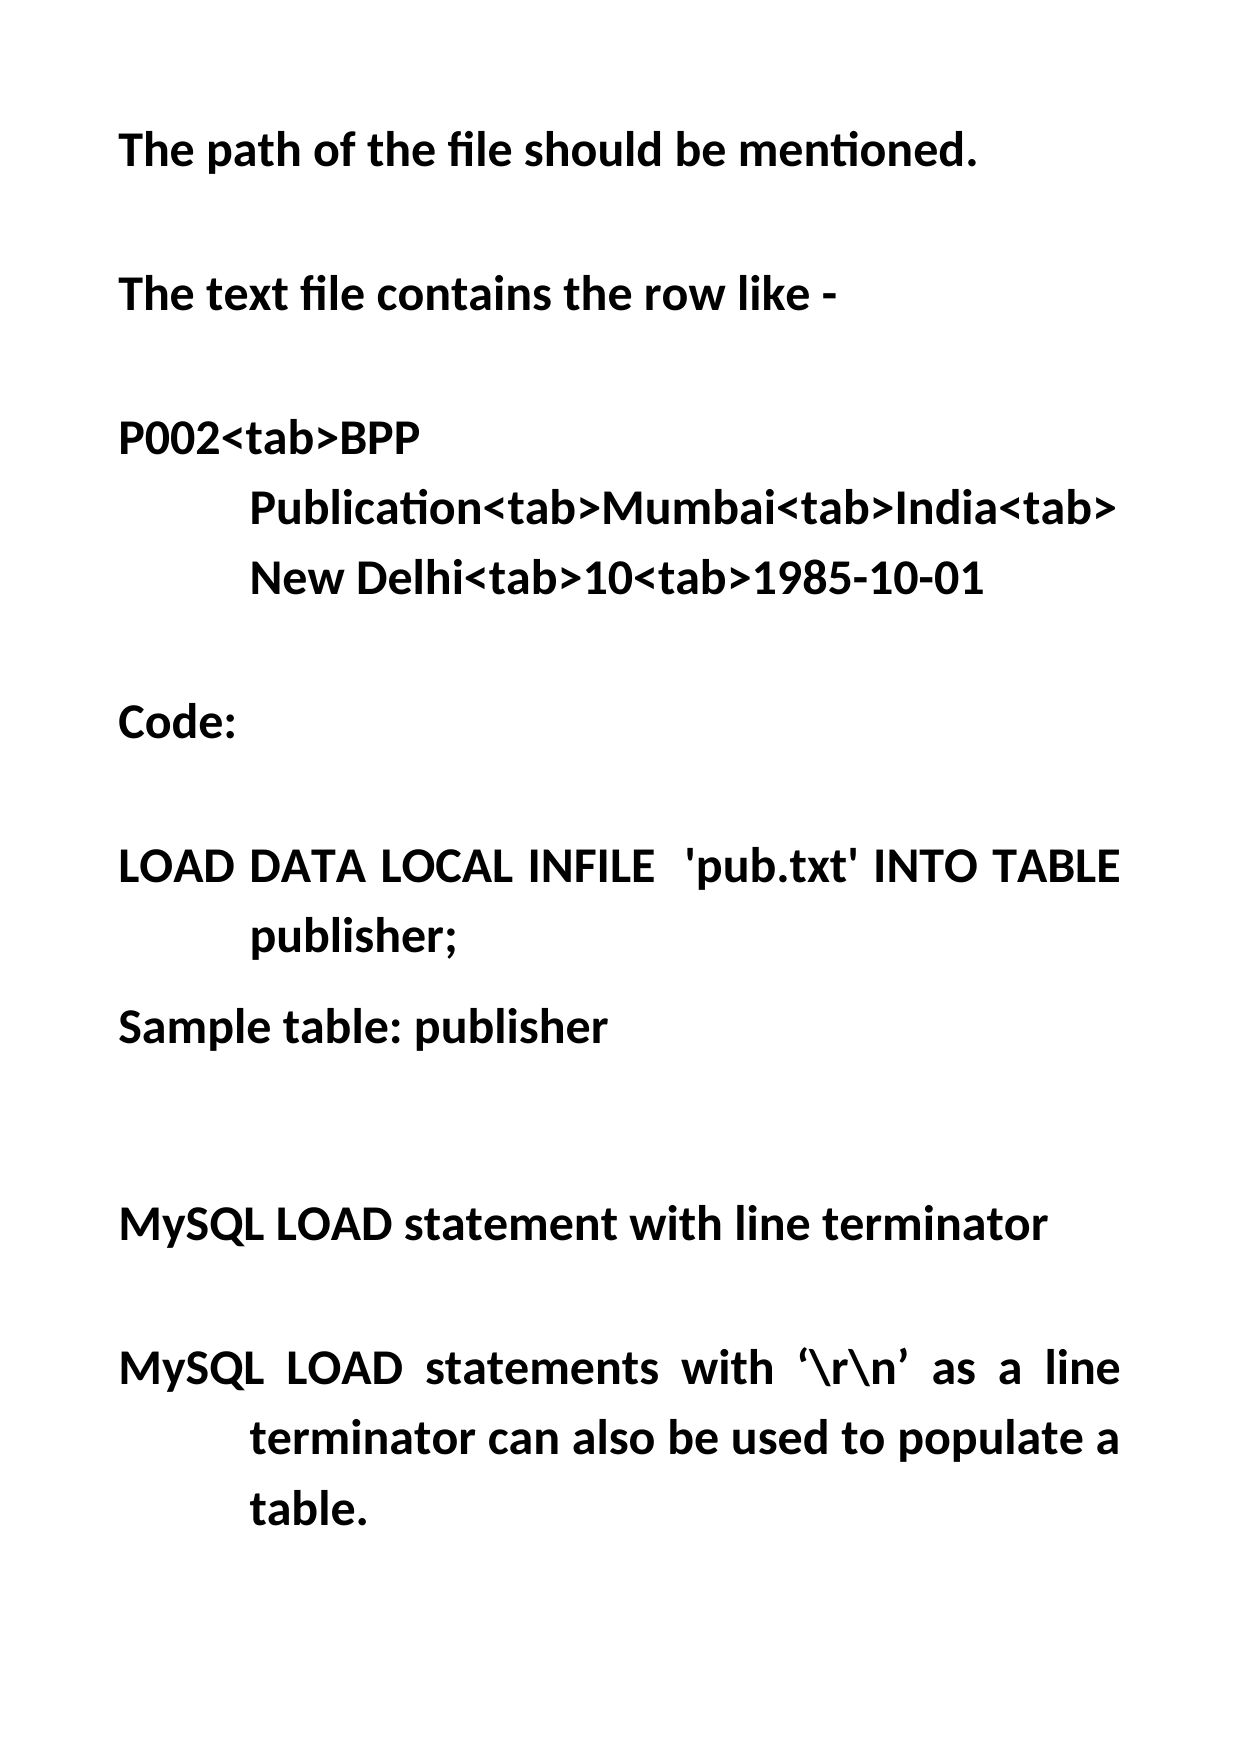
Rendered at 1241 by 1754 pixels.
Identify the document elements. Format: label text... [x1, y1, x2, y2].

text Code: [118, 690, 1122, 751]
text P002<tab>BPP Publication<tab>Mumbai<tab>India<tab>New Delhi<tab>10<tab>1985-10-01 [118, 406, 1122, 607]
text MySQL LOAD statement with line terminator [118, 1192, 1122, 1253]
text Sample table: publisher [118, 995, 1122, 1056]
text LOAD DATA LOCAL INFILE 'pub.txt' INTO TABLE publisher; [118, 834, 1122, 965]
text The text file contains the row like - [118, 262, 1122, 323]
text MySQL LOAD statements with ‘\r\n’ as a line terminator can also be used to populate a table. [118, 1336, 1122, 1537]
text The path of the file should be mentioned. [118, 118, 1122, 179]
